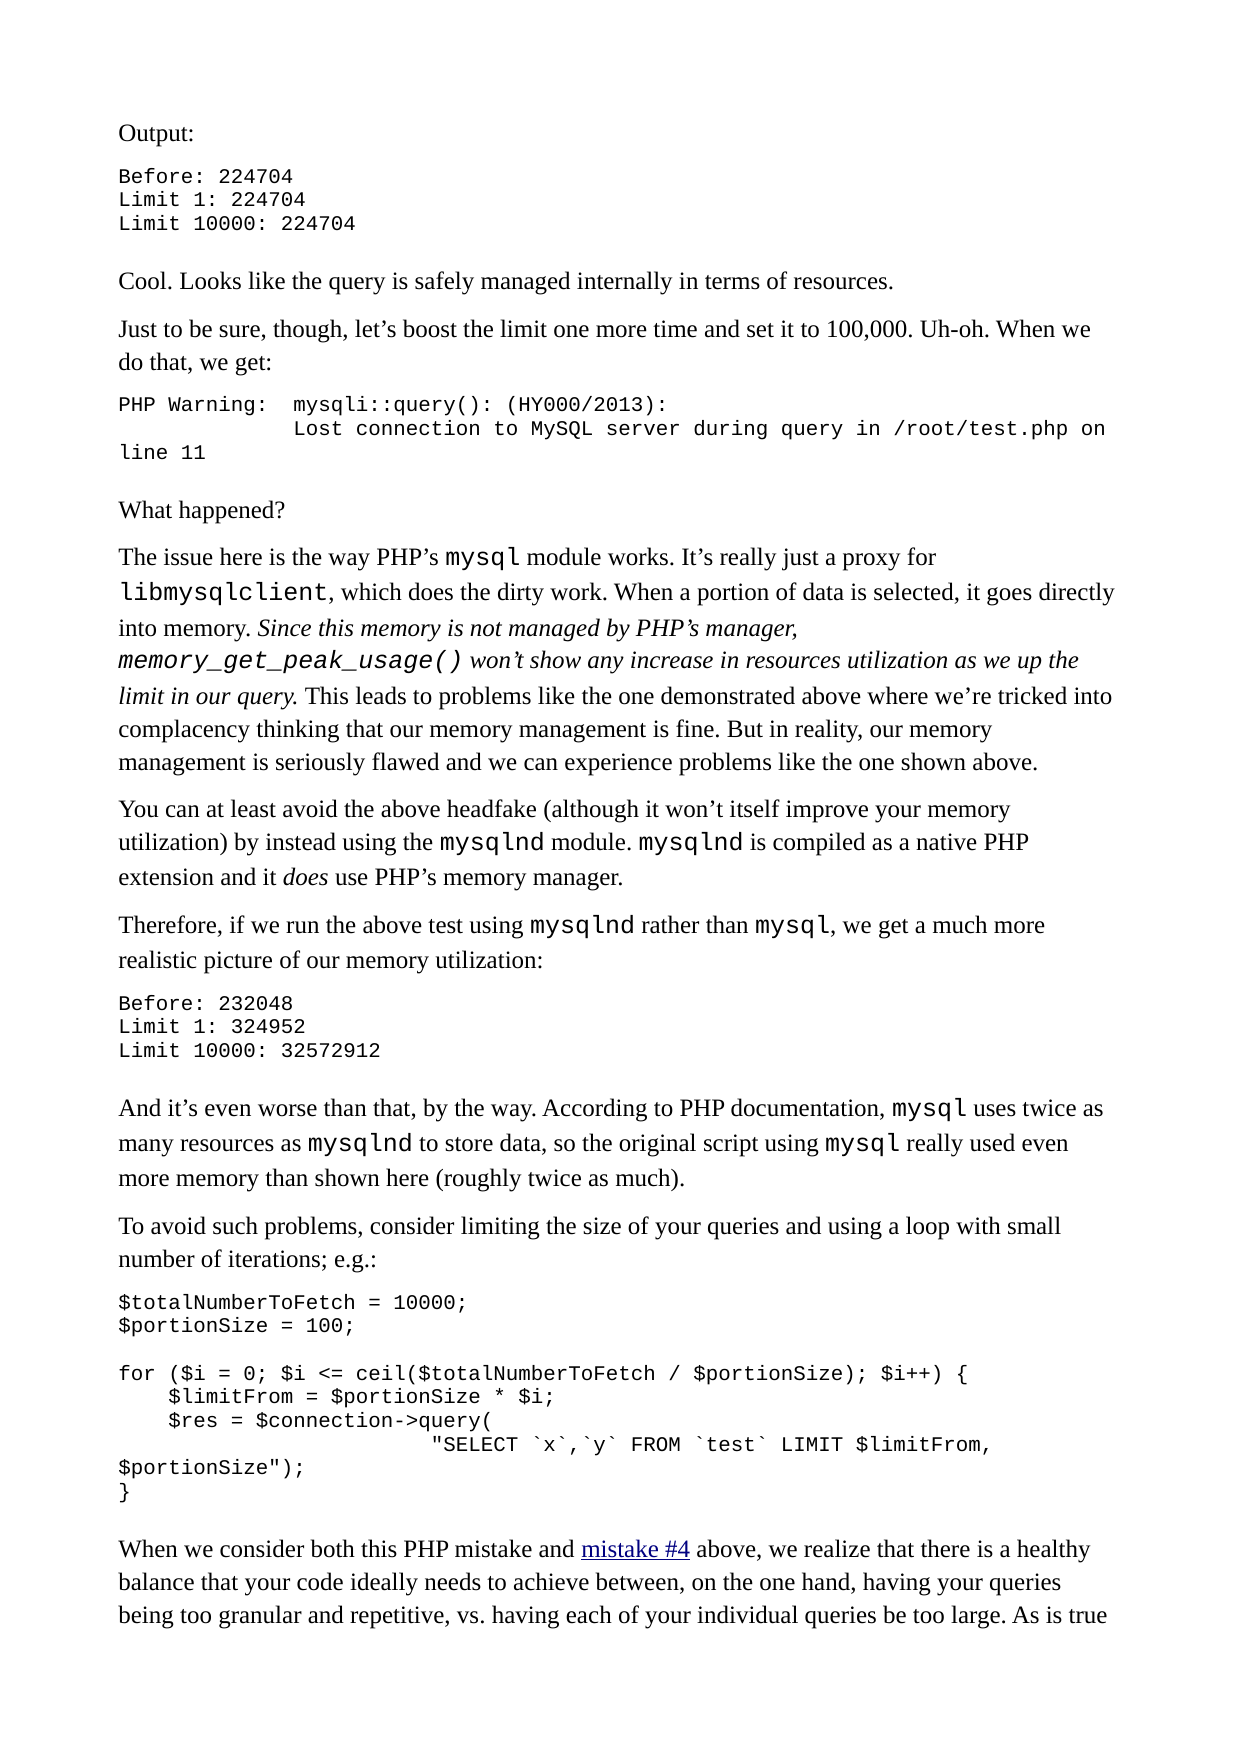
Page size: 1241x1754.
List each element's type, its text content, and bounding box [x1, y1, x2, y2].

text Before: 224704 [118, 166, 1122, 189]
text $limitFrom = $portionSize * $i; [118, 1386, 1122, 1410]
text When we consider both this PHP mistake and mistake #4 above, we realize that there is a healthy balance that your code ideally needs to achieve between, on the one hand, having your queries being too granular and repetitive, vs. having each of your individual queries be too large. As is true [118, 1534, 1122, 1629]
text Limit 10000: 224704 [118, 213, 1122, 237]
text } [118, 1481, 1122, 1504]
text Limit 1: 224704 [118, 189, 1122, 213]
text Cool. Looks like the query is safely managed internally in terms of resources. [118, 266, 1122, 295]
text PHP Warning: mysqli::query(): (HY000/2013): [118, 394, 1122, 418]
text Therefore, if we run the above test using mysqlnd rather than mysql, we get a much more realistic picture of our memory utilization: [118, 910, 1122, 974]
text Limit 10000: 32572912 [118, 1040, 1122, 1064]
text $portionSize = 100; [118, 1315, 1122, 1339]
text Lost connection to MySQL server during query in /root/test.php on line 11 [118, 418, 1122, 465]
text for ($i = 0; $i <= ceil($totalNumberToFetch / $portionSize); $i++) { [118, 1363, 1122, 1386]
text You can at least avoid the above headfake (although it won’t itself improve your memory utilization) by instead using the mysqlnd module. mysqlnd is compiled as a native PHP extension and it does use PHP’s memory manager. [118, 794, 1122, 891]
text Just to be sure, though, let’s boost the limit one more time and set it to 100,000. Uh-oh. When we do that, we get: [118, 314, 1122, 376]
text $totalNumberToFetch = 10000; [118, 1292, 1122, 1315]
text Output: [118, 118, 1122, 147]
text $res = $connection->query( [118, 1410, 1122, 1433]
text Limit 1: 324952 [118, 1016, 1122, 1040]
text "SELECT `x`,`y` FROM `test` LIMIT $limitFrom, $portionSize"); [118, 1433, 1122, 1481]
text The issue here is the way PHP’s mysql module works. It’s really just a proxy for libmysqlclient, which does the dirty work. When a portion of data is selected, it goes directly into memory. Since this memory is not managed by PHP’s manager, memory_get_peak_usage() won’t show any increase in resources utilization as we up the limit in our query. This leads to problems like the one demonstrated above where we’re tricked into complacency thinking that our memory management is fine. But in reality, our memory management is seriously flawed and we can experience problems like the one shown above. [118, 542, 1122, 776]
text And it’s even worse than that, by the way. According to PHP documentation, mysql uses twice as many resources as mysqlnd to store data, so the original script using mysql really used even more memory than shown here (roughly twice as much). [118, 1093, 1122, 1192]
text To avoid such problems, consider limiting the size of your queries and using a loop with small number of iterations; e.g.: [118, 1211, 1122, 1273]
text Before: 232048 [118, 993, 1122, 1016]
text What happened? [118, 495, 1122, 523]
